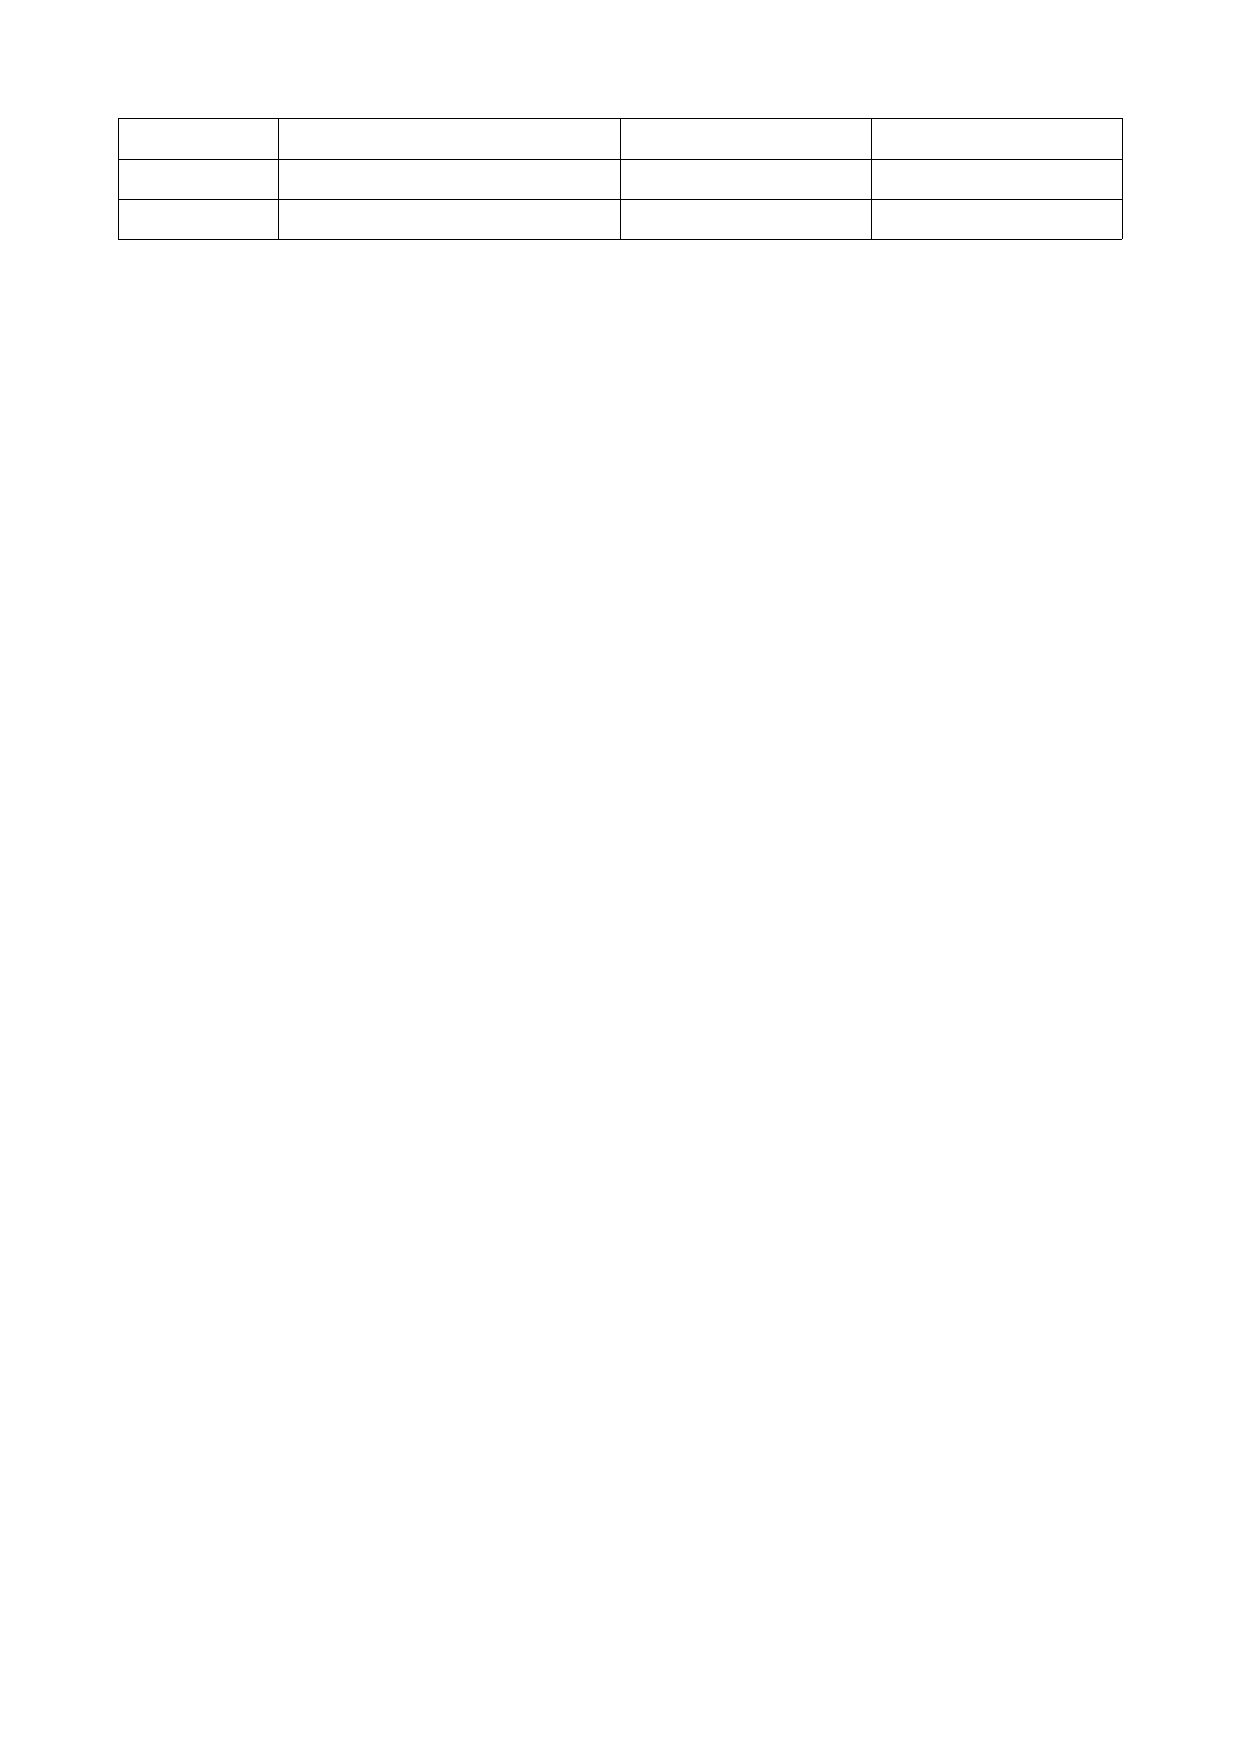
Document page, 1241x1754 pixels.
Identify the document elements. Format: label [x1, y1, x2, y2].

table_cell [279, 160, 620, 199]
table_cell [279, 119, 620, 158]
table_cell [279, 200, 620, 239]
table_cell [119, 200, 278, 239]
table_cell [621, 160, 871, 199]
table_cell [872, 200, 1122, 239]
table_cell [872, 119, 1122, 158]
table_cell [872, 160, 1122, 199]
table_cell [119, 160, 278, 199]
table_cell [119, 119, 278, 158]
table_cell [621, 119, 871, 158]
table_cell [621, 200, 871, 239]
